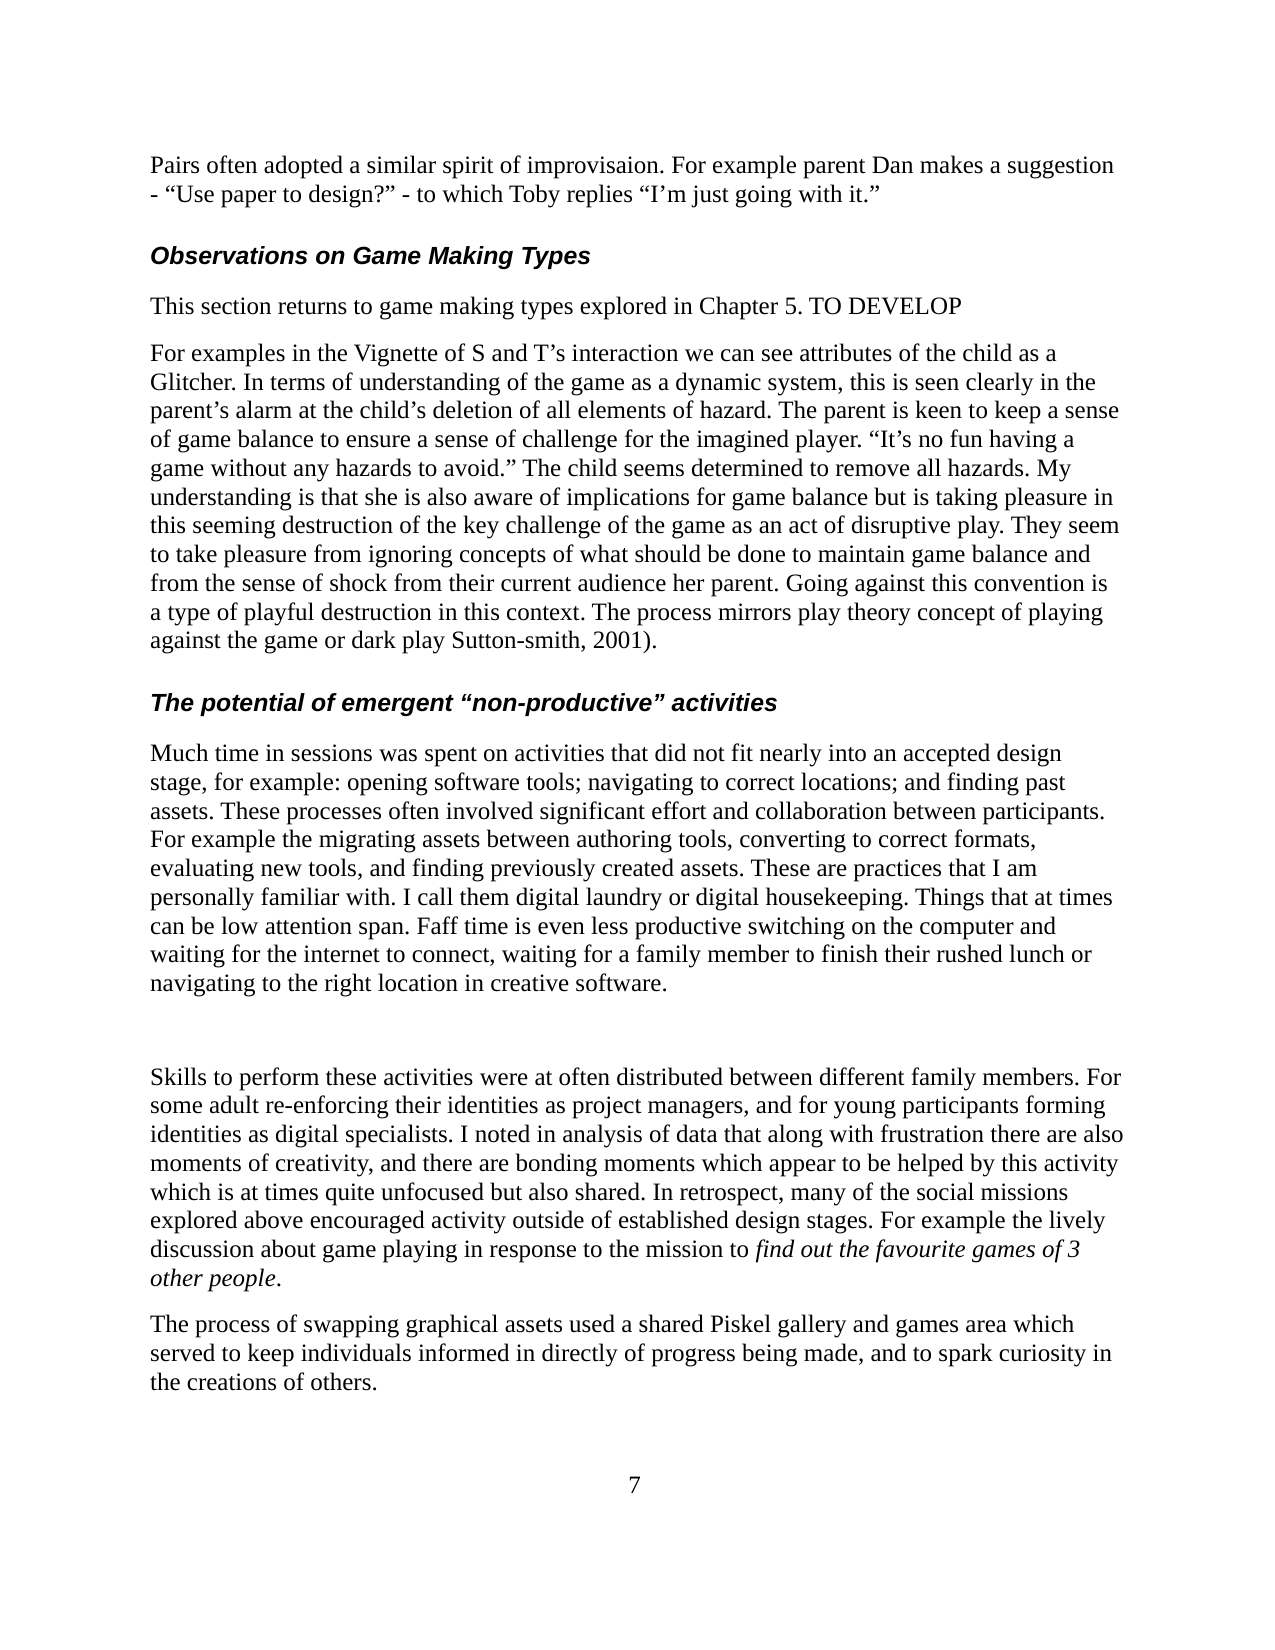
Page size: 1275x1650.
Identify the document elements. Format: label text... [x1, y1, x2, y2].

text Skills to perform these activities were at often distributed between different family members. For some adult re-enforcing their identities as project managers, and for young participants forming identities as digital specialists. I noted in analysis of data that along with frustration there are also moments of creativity, and there are bonding moments which appear to be helped by this activity which is at times quite unfocused but also shared. In retrospect, many of the social missions explored above encouraged activity outside of established design stages. For example the lively discussion about game playing in response to the mission to find out the favourite games of 3 other people. [150, 1062, 1125, 1292]
text This section returns to game making types explored in Chapter 5. TO DEVELOP [150, 291, 1125, 320]
text The process of swapping graphical assets used a shared Piskel gallery and games area which served to keep individuals informed in directly of progress being made, and to spark curiosity in the creations of others. [150, 1309, 1125, 1396]
subtitle Observations on Game Making Types [150, 241, 1125, 270]
text For examples in the Vignette of S and T’s interaction we can see attributes of the child as a Glitcher. In terms of understanding of the game as a dynamic system, this is seen clearly in the parent’s alarm at the child’s deletion of all elements of hazard. The parent is keen to keep a sense of game balance to ensure a sense of challenge for the imagined player. “It’s no fun having a game without any hazards to avoid.” The child seems determined to remove all hazards. My understanding is that she is also aware of implications for game balance but is taking pleasure in this seeming destruction of the key challenge of the game as an act of disruptive play. They seem to take pleasure from ignoring concepts of what should be done to maintain game balance and from the sense of shock from their current audience her parent. Going against this convention is a type of playful destruction in this context. The process mirrors play theory concept of playing against the game or dark play Sutton-smith, 2001). [150, 338, 1125, 654]
text Pairs often adopted a similar spirit of improvisaion. For example parent Dan makes a suggestion - “Use paper to design?” - to which Toby replies “I’m just going with it.” [150, 150, 1125, 207]
subtitle The potential of emergent “non-productive” activities [150, 688, 1125, 717]
text Much time in sessions was spent on activities that did not fit nearly into an accepted design stage, for example: opening software tools; navigating to correct locations; and finding past assets. These processes often involved significant effort and collaboration between participants. For example the migrating assets between authoring tools, converting to correct formats, evaluating new tools, and finding previously created assets. These are practices that I am personally familiar with. I call them digital laundry or digital housekeeping. Things that at times can be low attention span. Faff time is even less productive switching on the computer and waiting for the internet to connect, waiting for a family member to finish their rushed lunch or navigating to the right location in creative software. [150, 738, 1125, 997]
